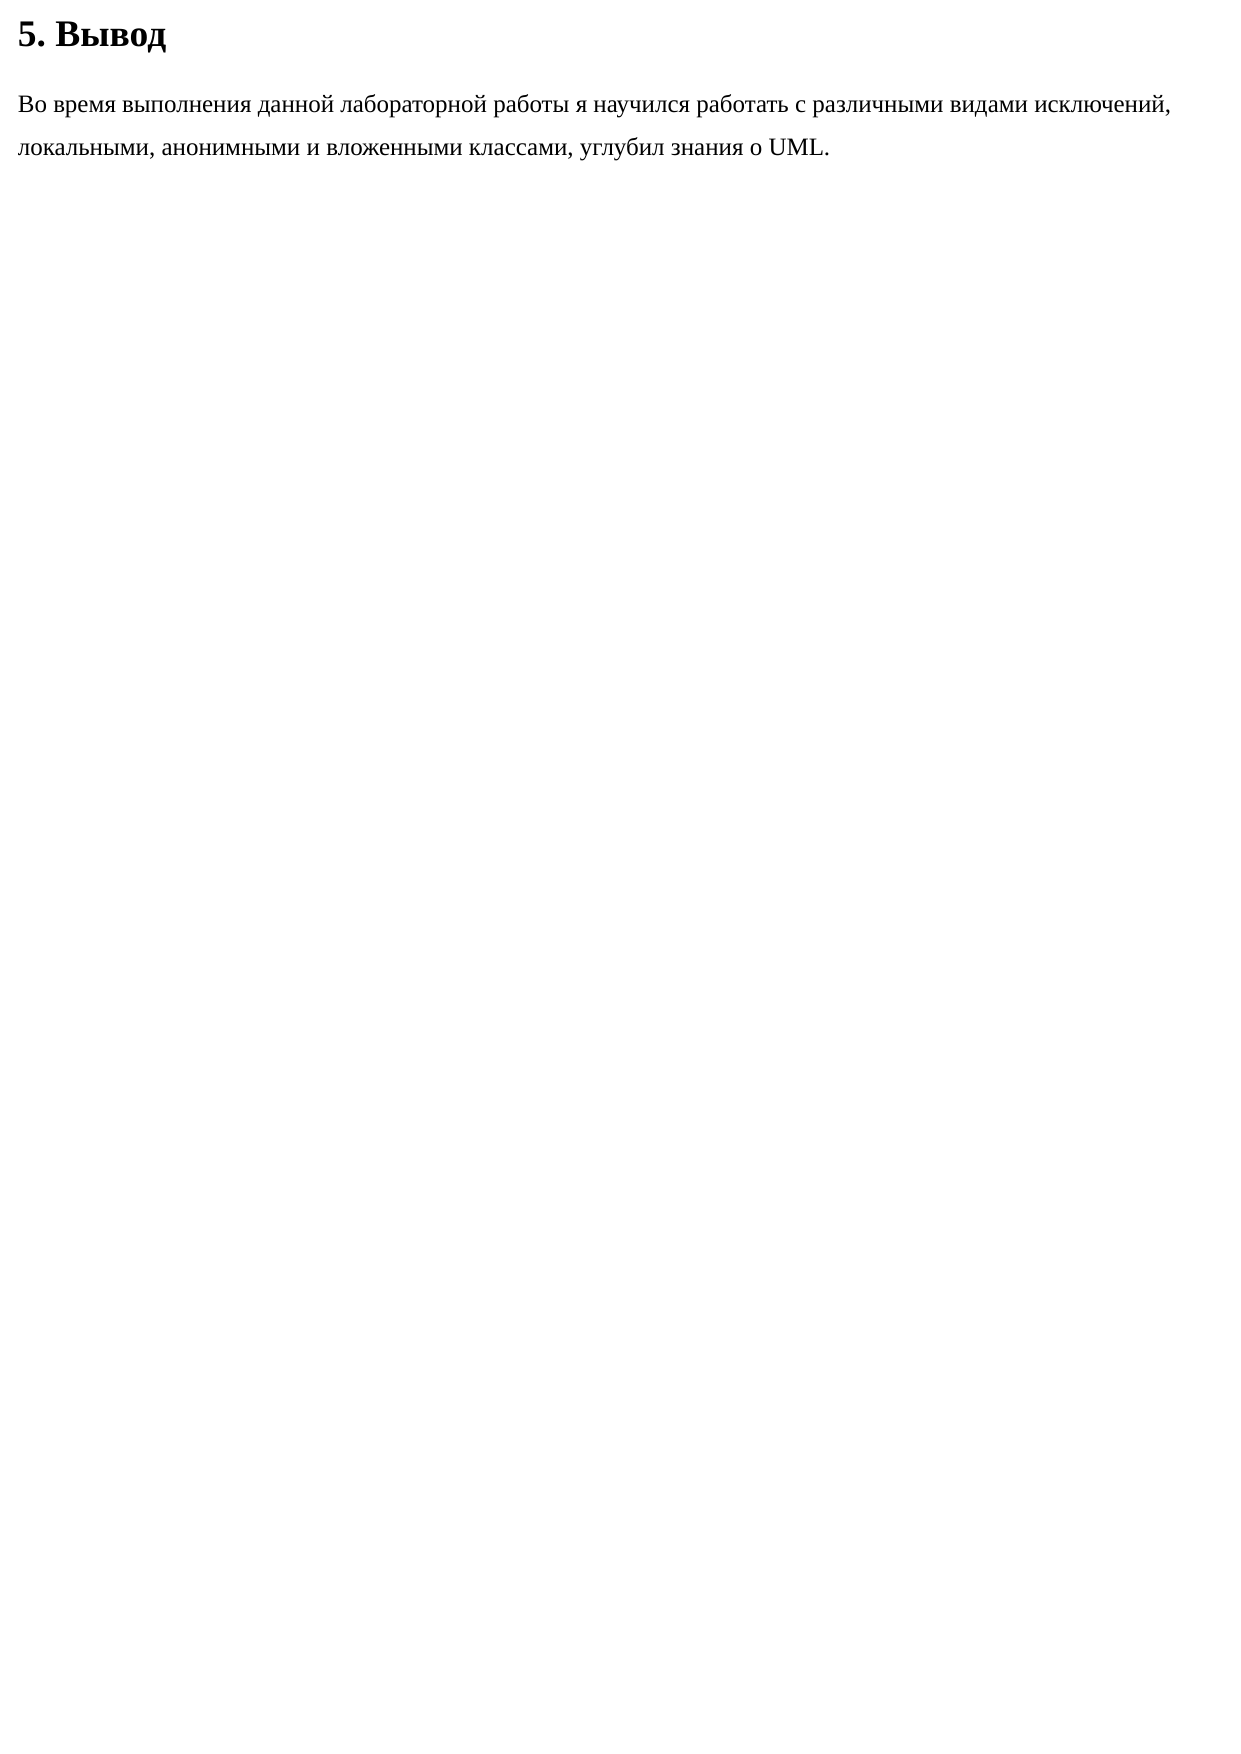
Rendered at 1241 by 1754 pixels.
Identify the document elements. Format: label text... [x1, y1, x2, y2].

text Во время выполнения данной лабораторной работы я научился работать с различными видами исключений, локальными, анонимными и вложенными классами, углубил знания о UML. [18, 89, 1231, 161]
subtitle 5. Вывод [18, 12, 1231, 55]
